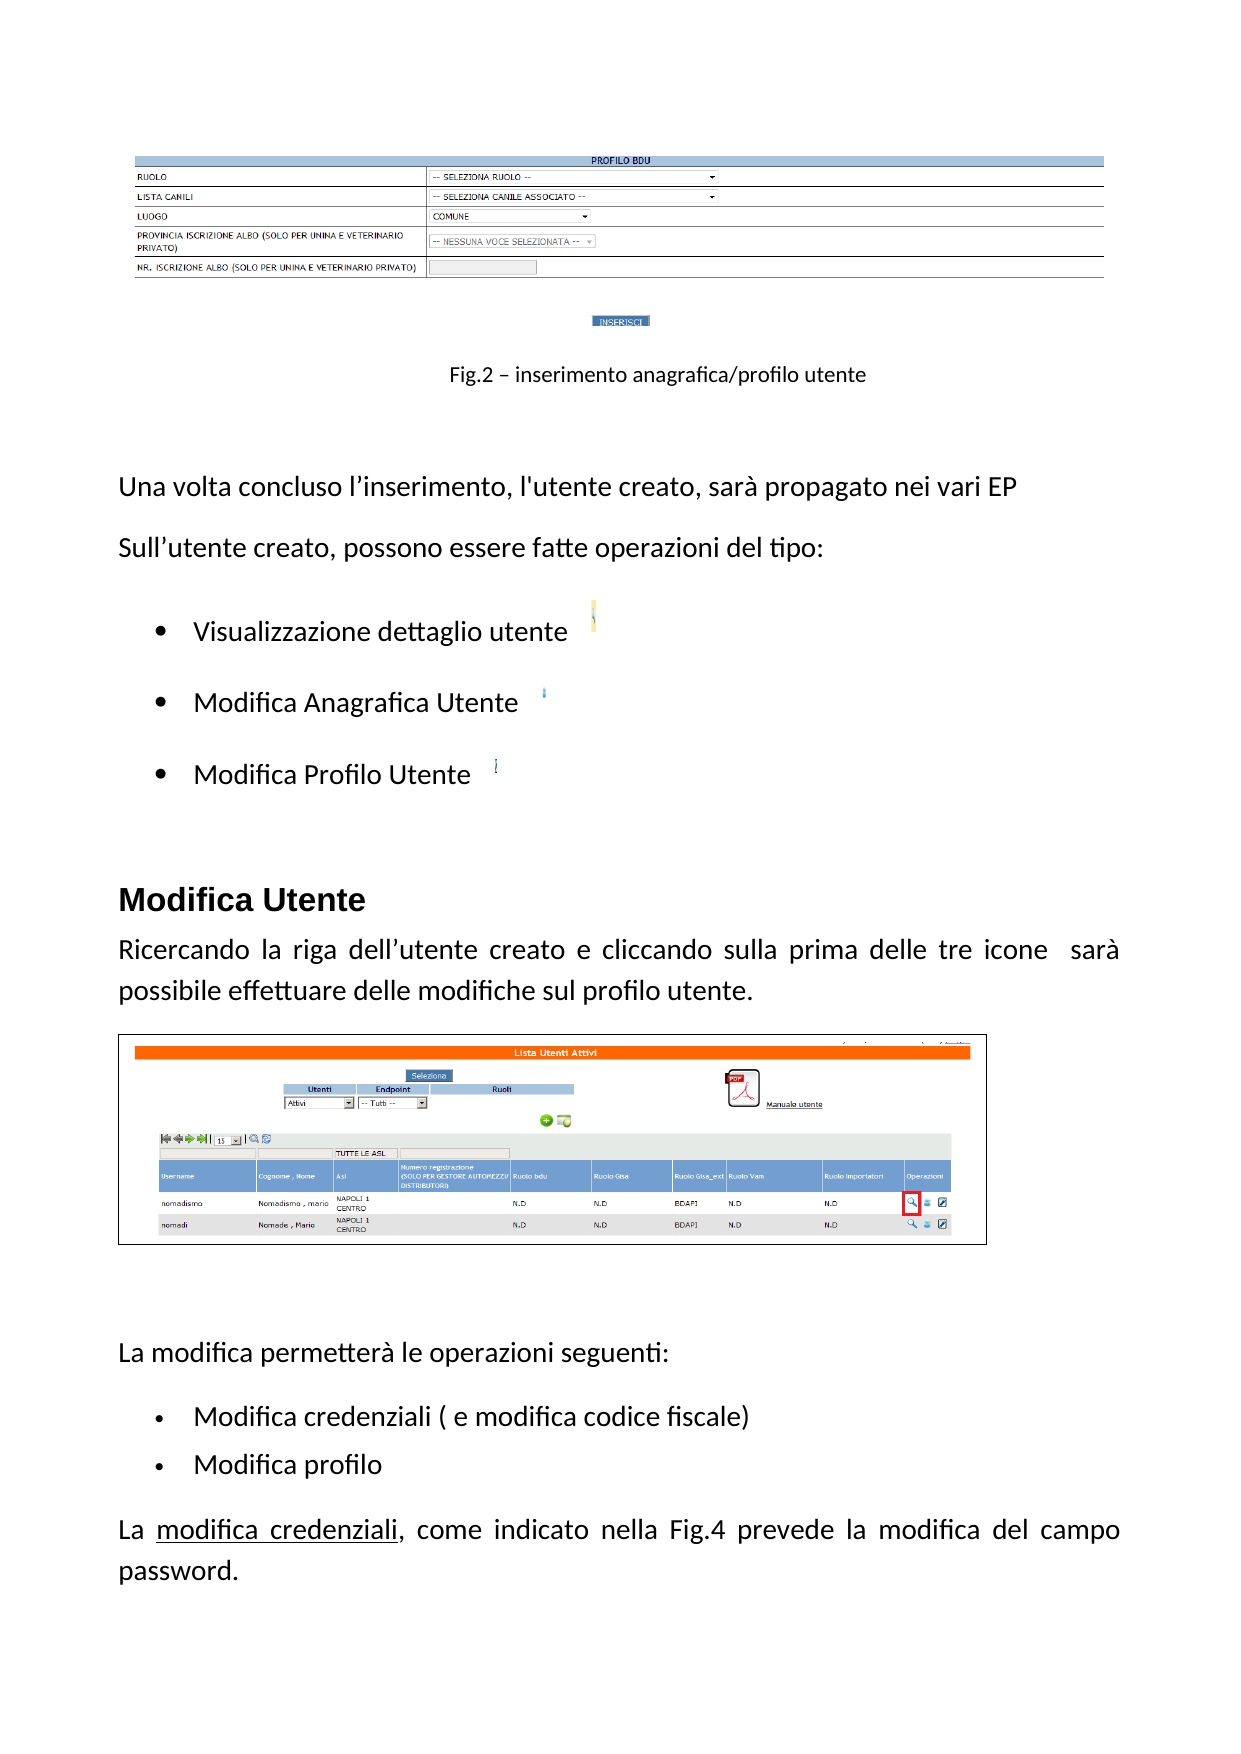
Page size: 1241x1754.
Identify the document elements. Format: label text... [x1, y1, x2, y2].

list Modifica Profilo Utente [156, 746, 1122, 792]
list Modifica Anagrafica Utente [156, 674, 1122, 719]
picture [494, 754, 498, 776]
text Sull’utente creato, possono essere fatte operazioni del tipo: [118, 529, 1122, 565]
text Fig.2 – inserimento anagrafica/profilo utente [118, 360, 1122, 388]
list Modifica profilo [156, 1446, 1122, 1482]
picture [542, 683, 548, 703]
list Visualizzazione dettaglio utente [156, 591, 1122, 648]
text Una volta concluso l’inserimento, l'utente creato, sarà propagato nei vari EP [118, 468, 1122, 503]
subtitle Modifica Utente [118, 880, 1122, 918]
list Modifica credenziali ( e modifica codice fiscale) [156, 1398, 1122, 1434]
picture [134, 1042, 971, 1236]
text Ricercando la riga dell’utente creato e cliccando sulla prima delle tre icone sarà possibile effettuare delle modifiche sul profilo utente. [118, 931, 1122, 1007]
text La modifica permetterà le operazioni seguenti: [118, 1334, 1122, 1369]
picture [134, 156, 1104, 326]
text La modifica credenziali, come indicato nella Fig.4 prevede la modifica del campo password. [118, 1511, 1122, 1588]
picture [591, 600, 596, 632]
